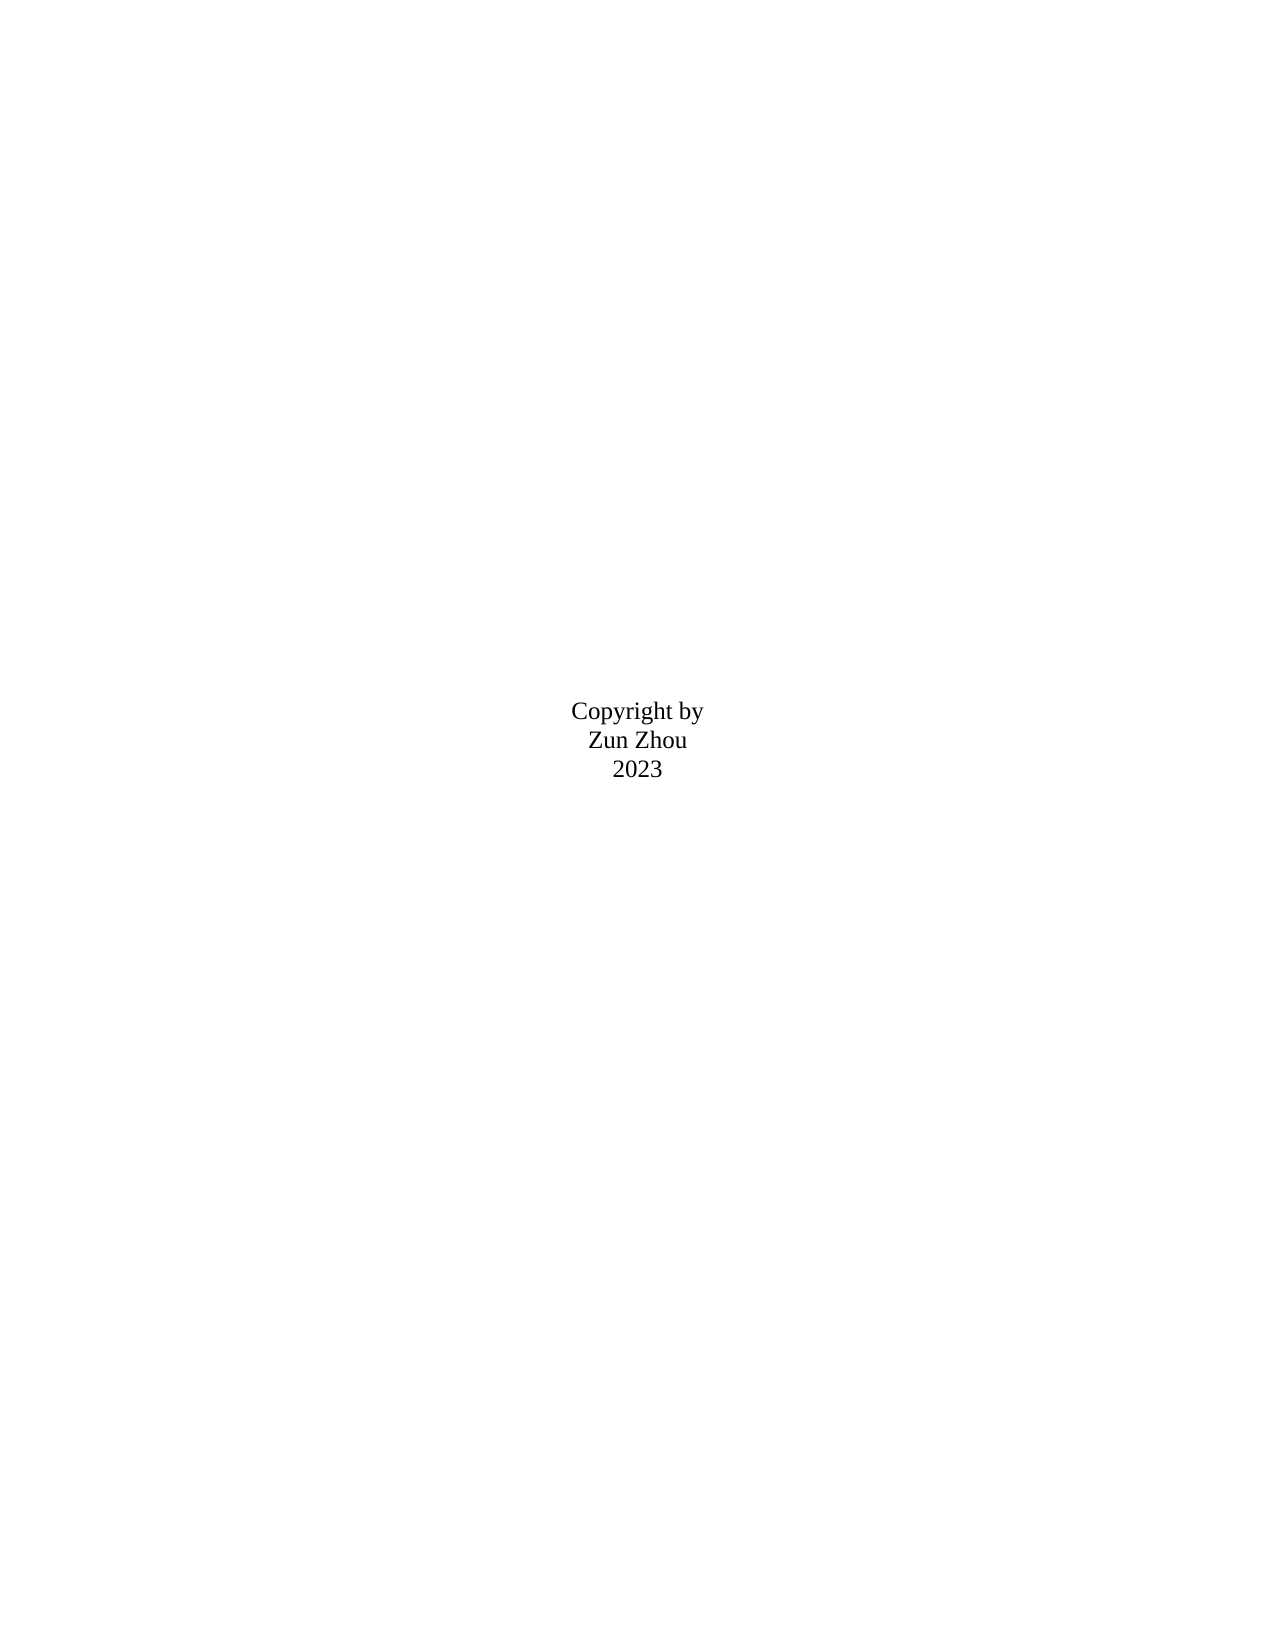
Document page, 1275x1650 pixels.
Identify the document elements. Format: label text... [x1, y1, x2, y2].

text Copyright by Zun Zhou 2023 [150, 236, 1125, 782]
